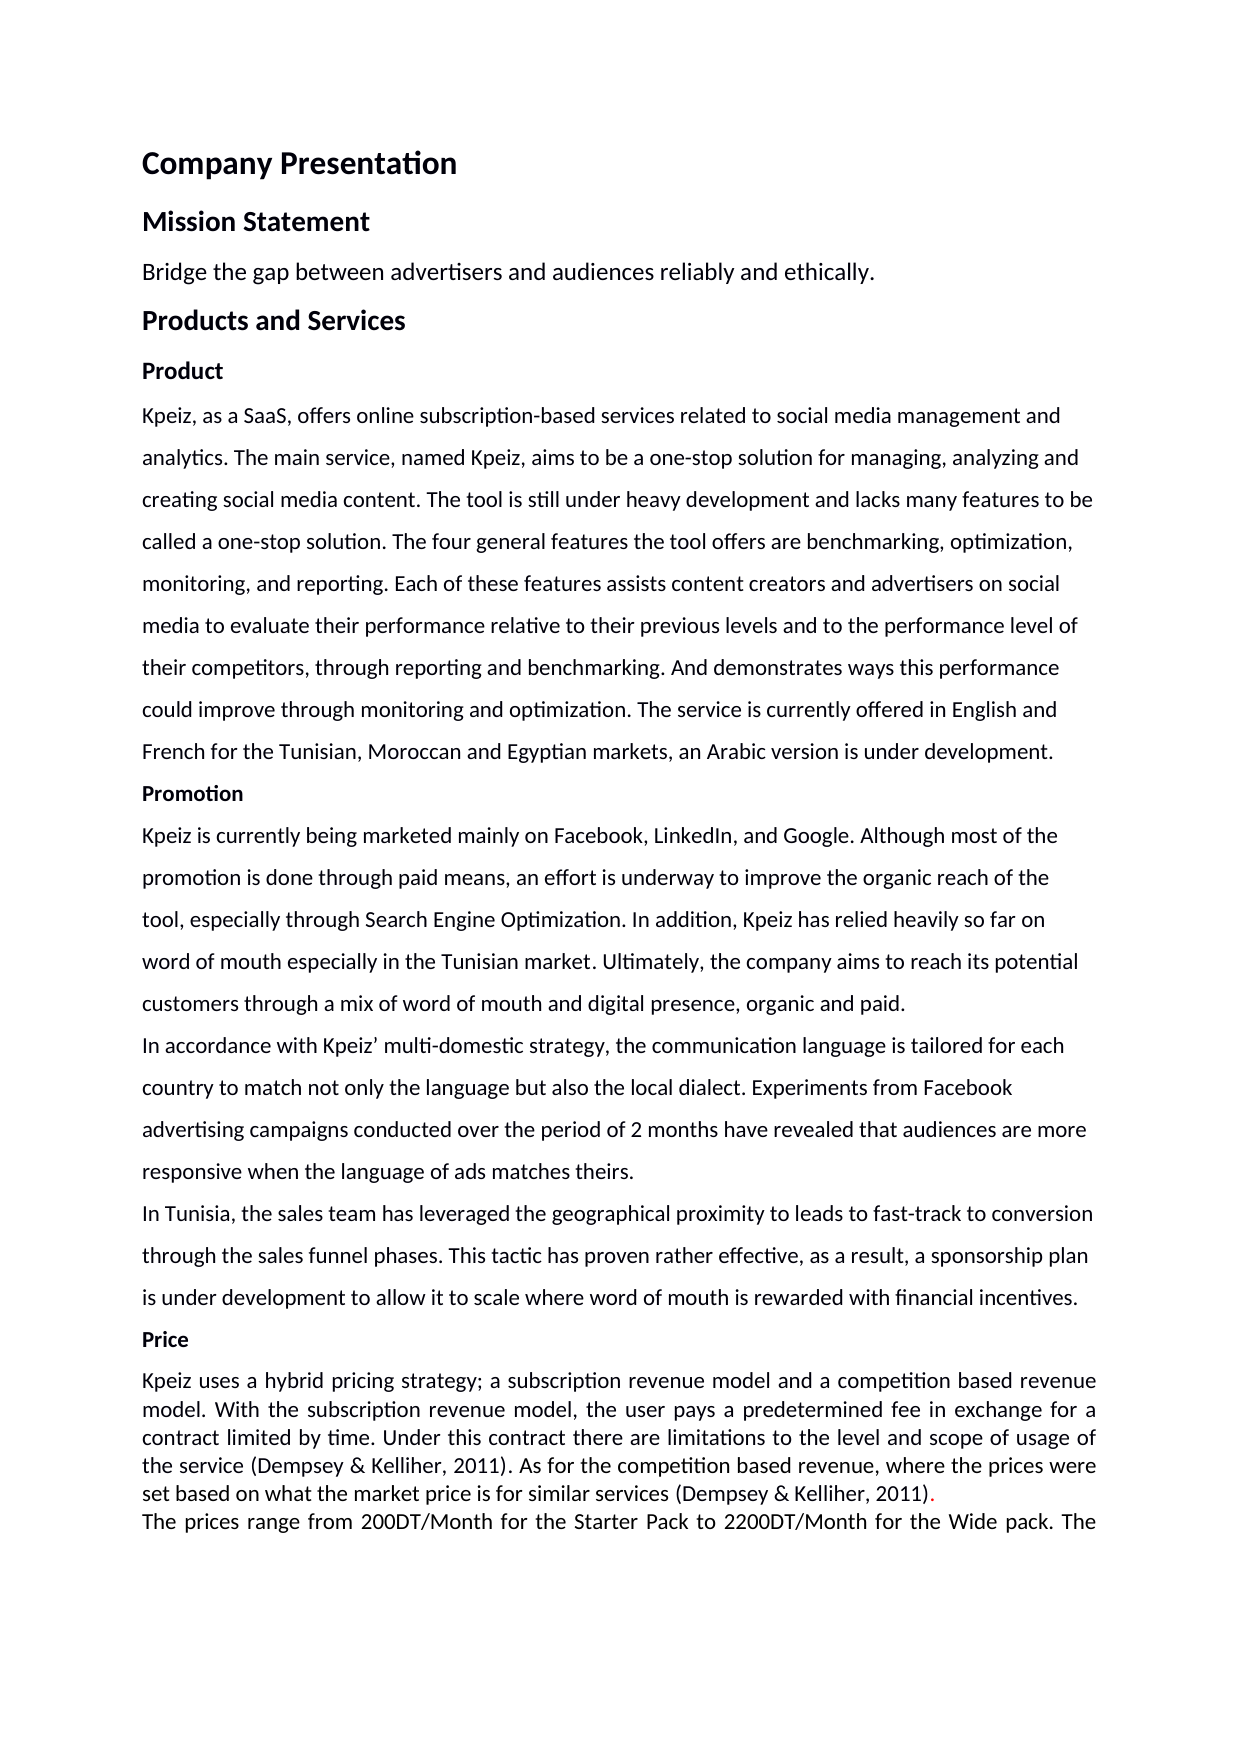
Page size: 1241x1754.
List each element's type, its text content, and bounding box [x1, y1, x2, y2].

text Product [142, 355, 1098, 386]
subtitle Mission Statement [142, 203, 1098, 238]
text In Tunisia, the sales team has leveraged the geographical proximity to leads to fast-track to conversion through the sales funnel phases. This tactic has proven rather effective, as a result, a sponsorship plan is under development to allow it to scale where word of mouth is rewarded with financial incentives. [142, 1199, 1098, 1311]
text Kpeiz, as a SaaS, offers online subscription-based services related to social media management and analytics. The main service, named Kpeiz, aims to be a one-stop solution for managing, analyzing and creating social media content. The tool is still under heavy development and lacks many features to be called a one-stop solution. The four general features the tool offers are benchmarking, optimization, monitoring, and reporting. Each of these features assists content creators and advertisers on social media to evaluate their performance relative to their previous levels and to the performance level of their competitors, through reporting and benchmarking. And demonstrates ways this performance could improve through monitoring and optimization. The service is currently offered in English and French for the Tunisian, Moroccan and Egyptian markets, an Arabic version is under development. [142, 401, 1098, 765]
text Bridge the gap between advertisers and audiences reliably and ethically. [142, 256, 1098, 287]
text Promotion [142, 779, 1098, 807]
subtitle Products and Services [142, 302, 1098, 338]
subtitle Company Presentation [142, 142, 1098, 182]
text Kpeiz is currently being marketed mainly on Facebook, LinkedIn, and Google. Although most of the promotion is done through paid means, an effort is underway to improve the organic reach of the tool, especially through Search Engine Optimization. In addition, Kpeiz has relied heavily so far on word of mouth especially in the Tunisian market. Ultimately, the company aims to reach its potential customers through a mix of word of mouth and digital presence, organic and paid. [142, 821, 1098, 1017]
text In accordance with Kpeiz’ multi-domestic strategy, the communication language is tailored for each country to match not only the language but also the local dialect. Experiments from Facebook advertising campaigns conducted over the period of 2 months have revealed that audiences are more responsive when the language of ads matches theirs. [142, 1031, 1098, 1185]
text The prices range from 200DT/Month for the Starter Pack to 2200DT/Month for the Wide pack. The [142, 1507, 1098, 1535]
text Kpeiz uses a hybrid pricing strategy; a subscription revenue model and a competition based revenue model. With the subscription revenue model, the user pays a predetermined fee in exchange for a contract limited by time. Under this contract there are limitations to the level and scope of usage of the service (Dempsey & Kelliher, 2011). As for the competition based revenue, where the prices were set based on what the market price is for similar services (Dempsey & Kelliher, 2011). [142, 1367, 1098, 1507]
text Price [142, 1325, 1098, 1353]
